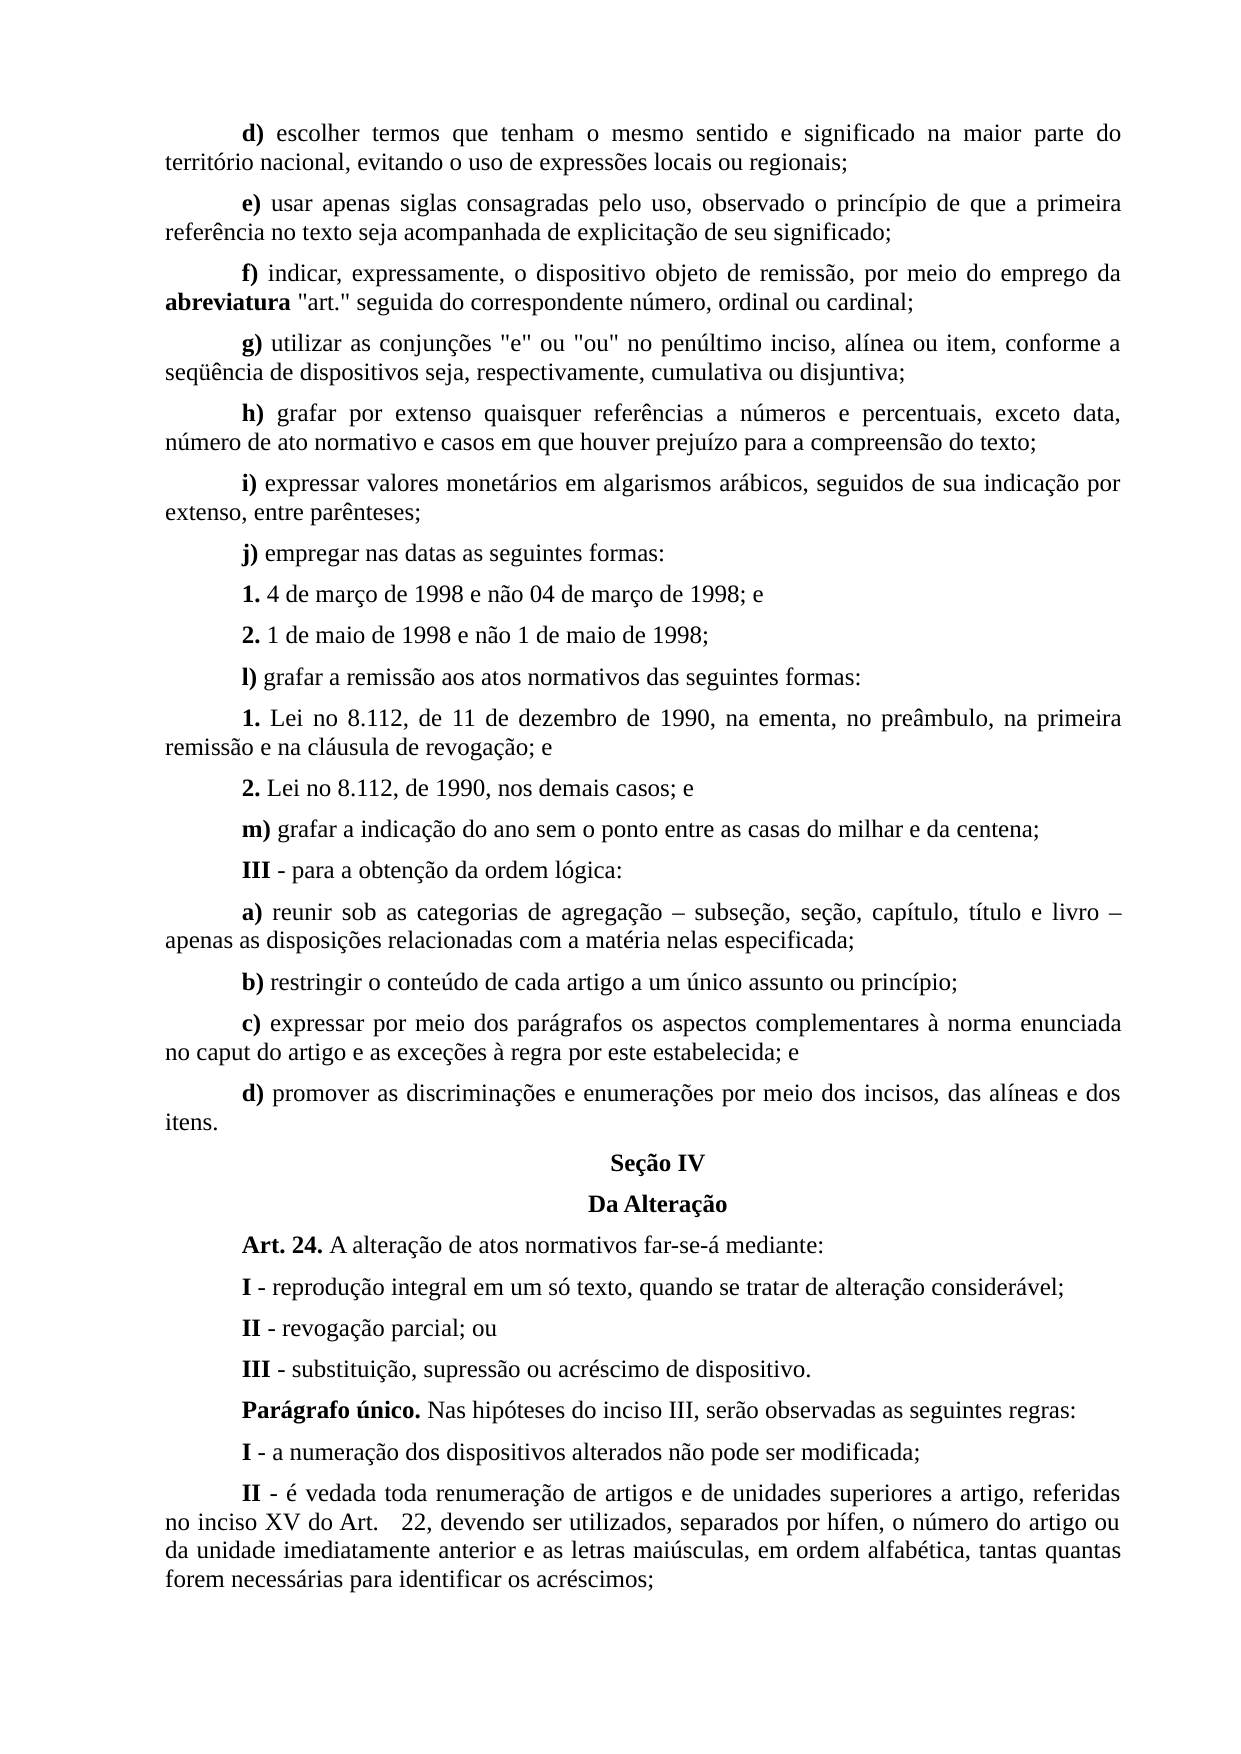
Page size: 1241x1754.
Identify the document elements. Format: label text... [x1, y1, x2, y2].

text f) indicar, expressamente, o dispositivo objeto de remissão, por meio do emprego da abreviatura "art." seguida do correspondente número, ordinal ou cardinal; [165, 258, 1122, 316]
text I - reprodução integral em um só texto, quando se tratar de alteração considerável; [165, 1272, 1122, 1301]
text III - substituição, supressão ou acréscimo de dispositivo. [165, 1354, 1122, 1383]
text I - a numeração dos dispositivos alterados não pode ser modificada; [165, 1437, 1122, 1466]
text 2. Lei no 8.112, de 1990, nos demais casos; e [165, 773, 1122, 802]
text II - é vedada toda renumeração de artigos e de unidades superiores a artigo, referidas no inciso XV do Art. 22, devendo ser utilizados, separados por hífen, o número do artigo ou da unidade imediatamente anterior e as letras maiúsculas, em ordem alfabética, tantas quantas forem necessárias para identificar os acréscimos; [165, 1478, 1122, 1593]
text i) expressar valores monetários em algarismos arábicos, seguidos de sua indicação por extenso, entre parênteses; [165, 468, 1122, 526]
text 2. 1 de maio de 1998 e não 1 de maio de 1998; [165, 621, 1122, 649]
text III - para a obtenção da ordem lógica: [165, 856, 1122, 884]
text m) grafar a indicação do ano sem o ponto entre as casas do milhar e da centena; [165, 814, 1122, 843]
text a) reunir sob as categorias de agregação – subseção, seção, capítulo, título e livro – apenas as disposições relacionadas com a matéria nelas especificada; [165, 897, 1122, 954]
text e) usar apenas siglas consagradas pelo uso, observado o princípio de que a primeira referência no texto seja acompanhada de explicitação de seu significado; [165, 188, 1122, 246]
text g) utilizar as conjunções "e" ou "ou" no penúltimo inciso, alínea ou item, conforme a seqüência de dispositivos seja, respectivamente, cumulativa ou disjuntiva; [165, 328, 1122, 386]
text Art. 24. A alteração de atos normativos far-se-á mediante: [165, 1231, 1122, 1259]
text Seção IV [118, 1148, 1122, 1177]
text j) empregar nas datas as seguintes formas: [165, 538, 1122, 567]
text Da Alteração [118, 1189, 1122, 1218]
text 1. Lei no 8.112, de 11 de dezembro de 1990, na ementa, no preâmbulo, na primeira remissão e na cláusula de revogação; e [165, 703, 1122, 761]
text 1. 4 de março de 1998 e não 04 de março de 1998; e [165, 579, 1122, 608]
text c) expressar por meio dos parágrafos os aspectos complementares à norma enunciada no caput do artigo e as exceções à regra por este estabelecida; e [165, 1008, 1122, 1066]
text l) grafar a remissão aos atos normativos das seguintes formas: [165, 662, 1122, 691]
text h) grafar por extenso quaisquer referências a números e percentuais, exceto data, número de ato normativo e casos em que houver prejuízo para a compreensão do texto; [165, 398, 1122, 456]
text d) promover as discriminações e enumerações por meio dos incisos, das alíneas e dos itens. [165, 1078, 1122, 1136]
text II - revogação parcial; ou [165, 1313, 1122, 1342]
text d) escolher termos que tenham o mesmo sentido e significado na maior parte do território nacional, evitando o uso de expressões locais ou regionais; [165, 118, 1122, 176]
text b) restringir o conteúdo de cada artigo a um único assunto ou princípio; [165, 967, 1122, 996]
text Parágrafo único. Nas hipóteses do inciso III, serão observadas as seguintes regras: [165, 1396, 1122, 1424]
